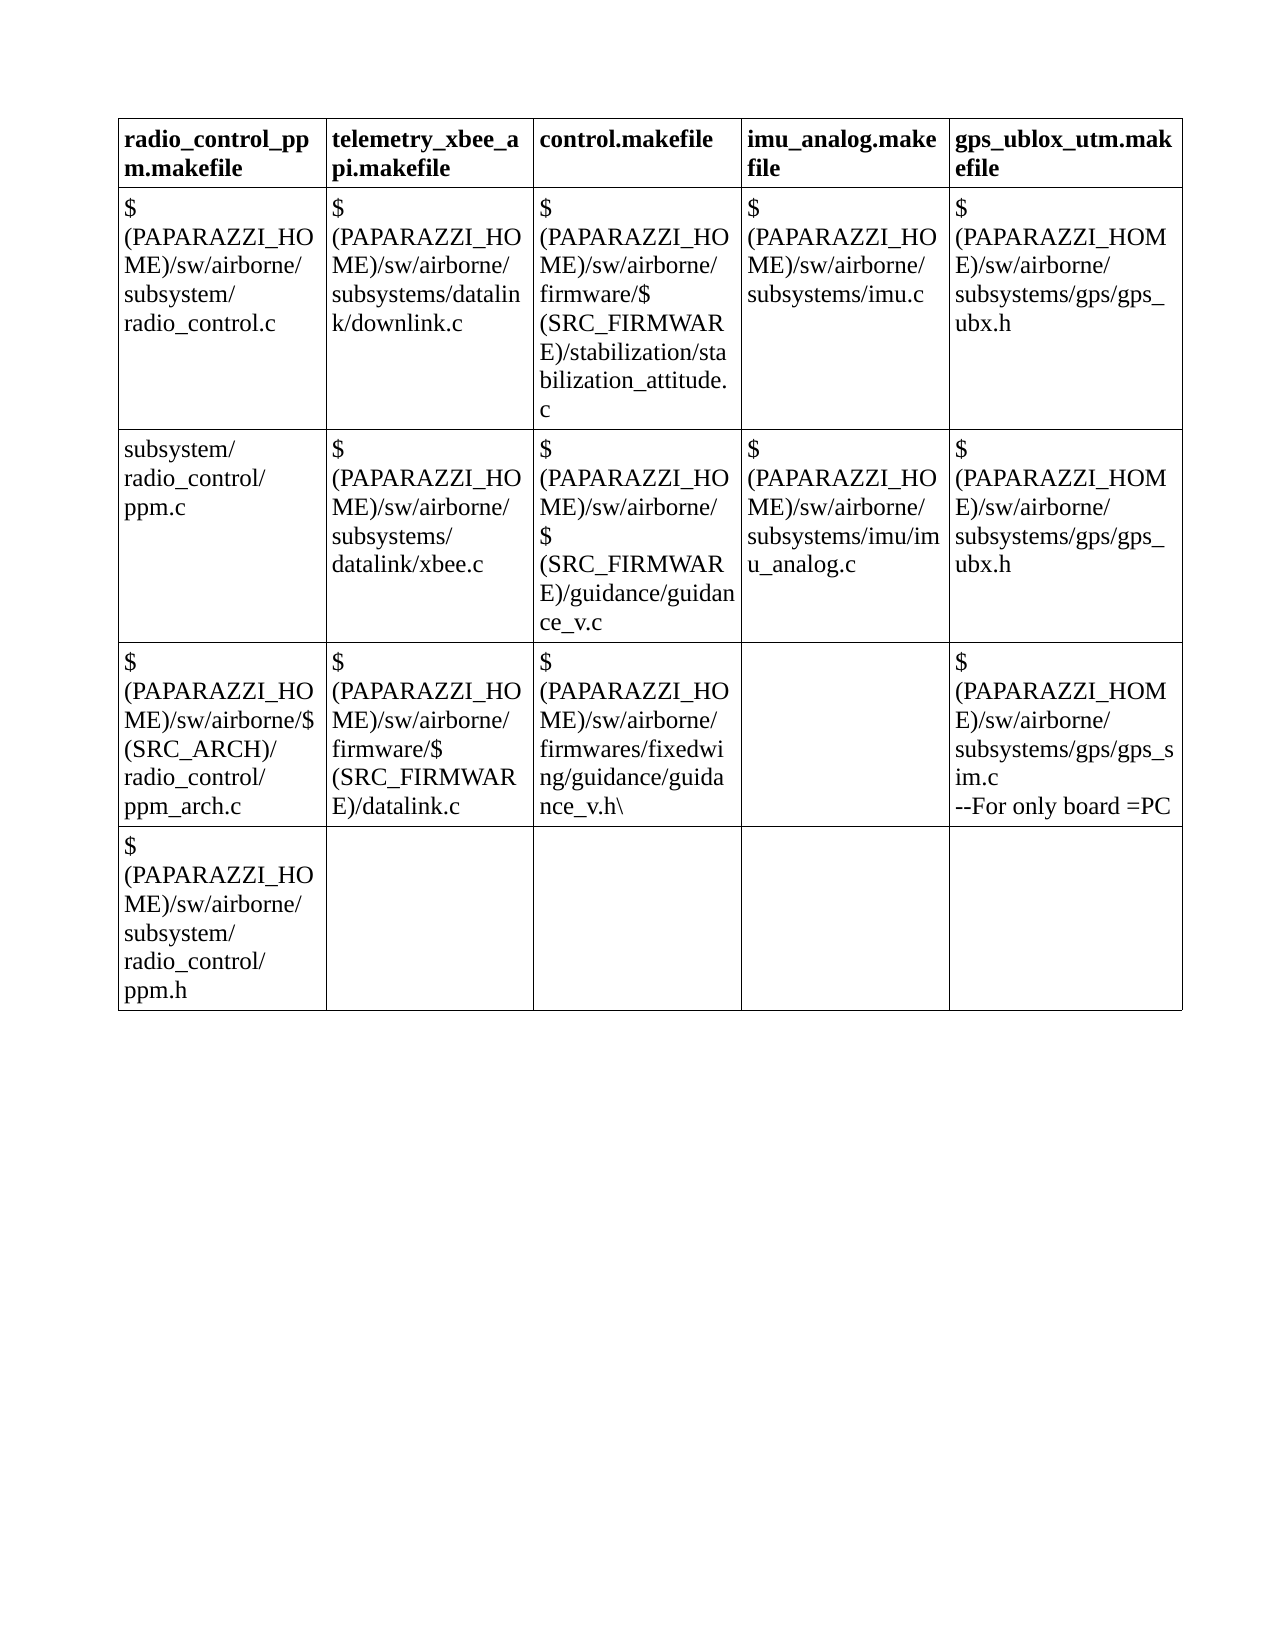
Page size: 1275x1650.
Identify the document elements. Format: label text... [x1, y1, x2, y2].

table_cell [742, 827, 949, 1010]
table_cell $(PAPARAZZI_HOME)/sw/airborne/ $(SRC_FIRMWARE)/guidance/guidance_v.c [534, 430, 741, 642]
table_cell $(PAPARAZZI_HOME)/sw/airborne/ subsystems/imu.c [742, 188, 949, 429]
table_header gps_ublox_utm.makefile [950, 119, 1182, 187]
table_cell $(PAPARAZZI_HOME)/sw/airborne/subsystems/datalink/xbee.c [327, 430, 533, 642]
table_header telemetry_xbee_api.makefile [327, 119, 533, 187]
table_cell $(PAPARAZZI_HOME)/sw/airborne/$(SRC_ARCH)/radio_control/ppm_arch.c [119, 643, 326, 826]
table_header control.makefile [534, 119, 741, 187]
table_cell $(PAPARAZZI_HOME)/sw/airborne/ firmware/$(SRC_FIRMWARE)/stabilization/stabilization_attitude.c [534, 188, 741, 429]
table_cell $(PAPARAZZI_HOME)/sw/airborne/ subsystem/radio_control.c [119, 188, 326, 429]
table_cell $(PAPARAZZI_HOME)/sw/airborne/ subsystems/gps/gps_ubx.h [950, 188, 1182, 429]
table_cell $(PAPARAZZI_HOME)/sw/airborne/firmware/$(SRC_FIRMWARE)/datalink.c [327, 643, 533, 826]
table_header radio_control_ppm.makefile [119, 119, 326, 187]
table_cell $(PAPARAZZI_HOME)/sw/airborne/ subsystems/gps/gps_sim.c --For only board =PC [950, 643, 1182, 826]
table_cell $(PAPARAZZI_HOME)/sw/airborne/subsystem/radio_control/ppm.h [119, 827, 326, 1010]
table_cell $(PAPARAZZI_HOME)/sw/airborne/ subsystems/gps/gps_ubx.h [950, 430, 1182, 642]
table_cell [534, 827, 741, 1010]
table_cell [950, 827, 1182, 1010]
table_cell subsystem/radio_control/ppm.c [119, 430, 326, 642]
table_cell $(PAPARAZZI_HOME)/sw/airborne/ firmwares/fixedwing/guidance/guidance_v.h\ [534, 643, 741, 826]
table_cell $(PAPARAZZI_HOME)/sw/airborne/ subsystems/imu/imu_analog.c [742, 430, 949, 642]
table_header imu_analog.makefile [742, 119, 949, 187]
table_cell $(PAPARAZZI_HOME)/sw/airborne/ subsystems/datalink/downlink.c [327, 188, 533, 429]
table_cell [327, 827, 533, 1010]
table_cell [742, 643, 949, 826]
